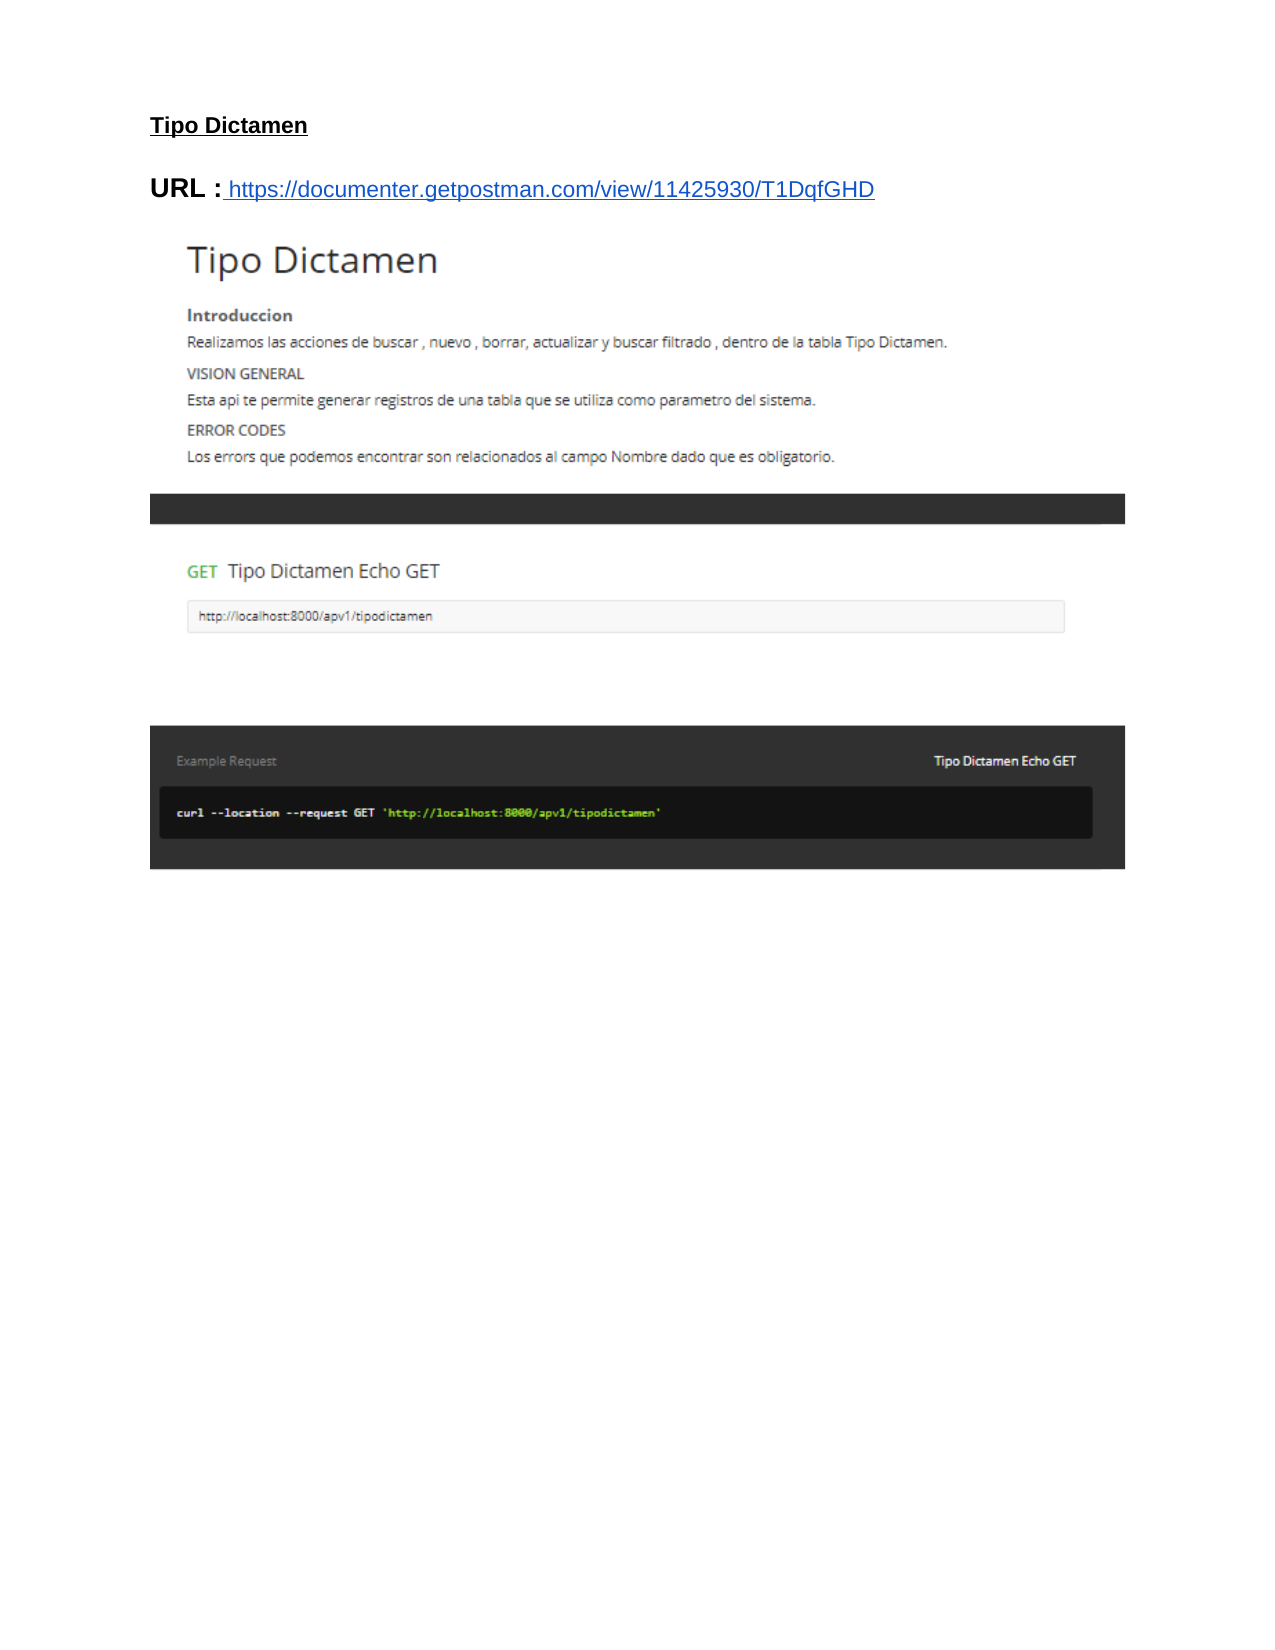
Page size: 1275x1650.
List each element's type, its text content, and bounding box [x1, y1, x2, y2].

subtitle URL : https://documenter.getpostman.com/view/11425930/T1DqfGHD [150, 172, 1125, 203]
picture [150, 211, 1125, 879]
text Tipo Dictamen [150, 112, 1125, 139]
